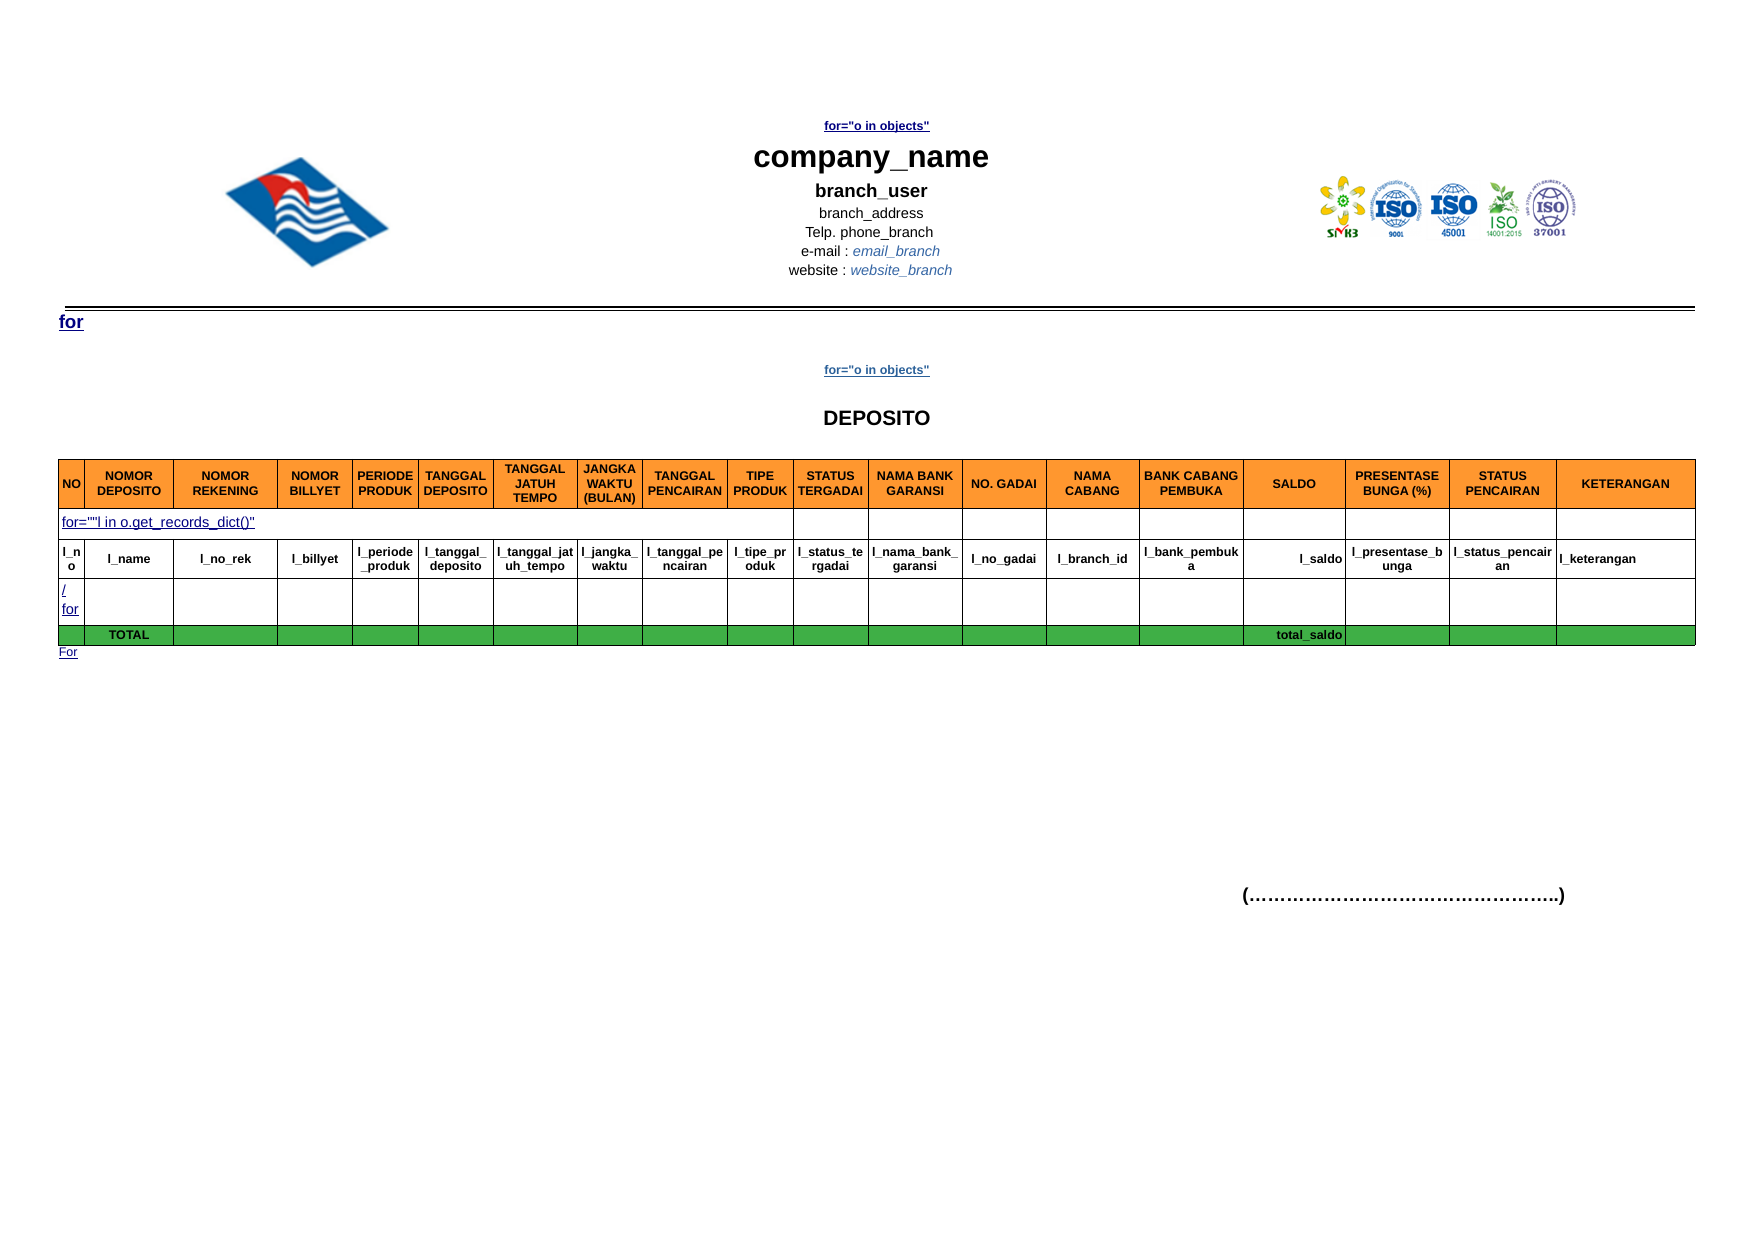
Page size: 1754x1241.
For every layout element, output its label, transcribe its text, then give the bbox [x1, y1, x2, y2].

table_cell [353, 626, 418, 645]
table_cell [963, 626, 1046, 645]
table_cell [1346, 626, 1449, 645]
table_cell [174, 626, 277, 645]
table_cell [1140, 509, 1243, 539]
table_cell l_tanggal_pencairan [643, 540, 727, 578]
table_header NO. GADAI [963, 460, 1046, 508]
table_cell [869, 626, 962, 645]
table_cell [643, 579, 727, 624]
table_cell l_bank_pembuka [1140, 540, 1243, 578]
table_cell [1047, 626, 1139, 645]
table_cell [419, 626, 493, 645]
table_cell [1450, 626, 1556, 645]
table_cell l_status_tergadai [794, 540, 868, 578]
table_cell [728, 626, 793, 645]
table_cell [578, 579, 642, 624]
table_cell l_keterangan [1557, 540, 1695, 578]
table_cell l_no_rek [174, 540, 277, 578]
table_cell [794, 509, 868, 539]
table_header TIPE PRODUK [728, 460, 793, 508]
table_header PERIODE PRODUK [353, 460, 418, 508]
table_header SALDO [1244, 460, 1345, 508]
table_cell [963, 579, 1046, 624]
table_cell [1557, 509, 1695, 539]
table_cell l_name [85, 540, 173, 578]
table_cell l_no_gadai [963, 540, 1046, 578]
table_cell [419, 579, 493, 624]
table_header TANGGAL PENCAIRAN [643, 460, 727, 508]
table_cell l_tanggal_deposito [419, 540, 493, 578]
table_header JANGKA WAKTU (BULAN) [578, 460, 642, 508]
table_cell l_tipe_produk [728, 540, 793, 578]
table_cell [85, 579, 173, 624]
table_cell l_status_pencairan [1450, 540, 1556, 578]
table_cell [1346, 579, 1449, 624]
table_cell l_nama_bank_garansi [869, 540, 962, 578]
table_cell [1244, 509, 1345, 539]
table_cell [1450, 509, 1556, 539]
picture [1313, 174, 1578, 241]
table_cell [1047, 579, 1139, 624]
table_header NAMA CABANG [1047, 460, 1139, 508]
table_header NOMOR REKENING [174, 460, 277, 508]
table_cell l_tanggal_jatuh_tempo [494, 540, 577, 578]
table_cell [1244, 579, 1345, 624]
table_cell [59, 626, 84, 645]
table_cell for=""l in o.get_records_dict()" [59, 509, 793, 539]
table_header KETERANGAN [1557, 460, 1695, 508]
table_cell [728, 579, 793, 624]
table_cell l_saldo [1244, 540, 1345, 578]
table_cell [869, 579, 962, 624]
table_cell [1557, 626, 1695, 645]
table_cell [353, 579, 418, 624]
text for="o in objects" [58, 363, 1695, 377]
table_cell l_branch_id [1047, 540, 1139, 578]
picture [217, 157, 398, 270]
table_header NO [59, 460, 84, 508]
table_cell l_presentase_bunga [1346, 540, 1449, 578]
table_cell [869, 509, 962, 539]
table_header NOMOR BILLYET [278, 460, 352, 508]
text For [58, 646, 1695, 659]
table_header PRESENTASE BUNGA (%) [1346, 460, 1449, 508]
table_cell [278, 626, 352, 645]
table_cell [794, 626, 868, 645]
table_cell [1047, 509, 1139, 539]
table_cell [494, 579, 577, 624]
table_cell l_periode_produk [353, 540, 418, 578]
table_cell [1450, 579, 1556, 624]
table_cell l_billyet [278, 540, 352, 578]
table_cell [578, 626, 642, 645]
table_cell TOTAL [85, 626, 173, 645]
table_cell l_no [59, 540, 84, 578]
table_cell [963, 509, 1046, 539]
table_cell [794, 579, 868, 624]
table_cell total_saldo [1244, 626, 1345, 645]
table_cell [643, 626, 727, 645]
table_cell [1346, 509, 1449, 539]
table_cell [1140, 626, 1243, 645]
table_header TANGGAL JATUH TEMPO [494, 460, 577, 508]
table_cell [278, 579, 352, 624]
table_header (…………………………………………..) [1232, 728, 1575, 912]
table_cell [174, 579, 277, 624]
text DEPOSITO [58, 406, 1695, 430]
table_cell l_jangka_waktu [578, 540, 642, 578]
table_cell [1557, 579, 1695, 624]
table_cell [494, 626, 577, 645]
table_header NAMA BANK GARANSI [869, 460, 962, 508]
table_header BANK CABANG PEMBUKA [1140, 460, 1243, 508]
table_header TANGGAL DEPOSITO [419, 460, 493, 508]
table_header STATUS PENCAIRAN [1450, 460, 1556, 508]
table_cell /for [59, 579, 84, 624]
table_header STATUS TERGADAI [794, 460, 868, 508]
table_cell [1140, 579, 1243, 624]
